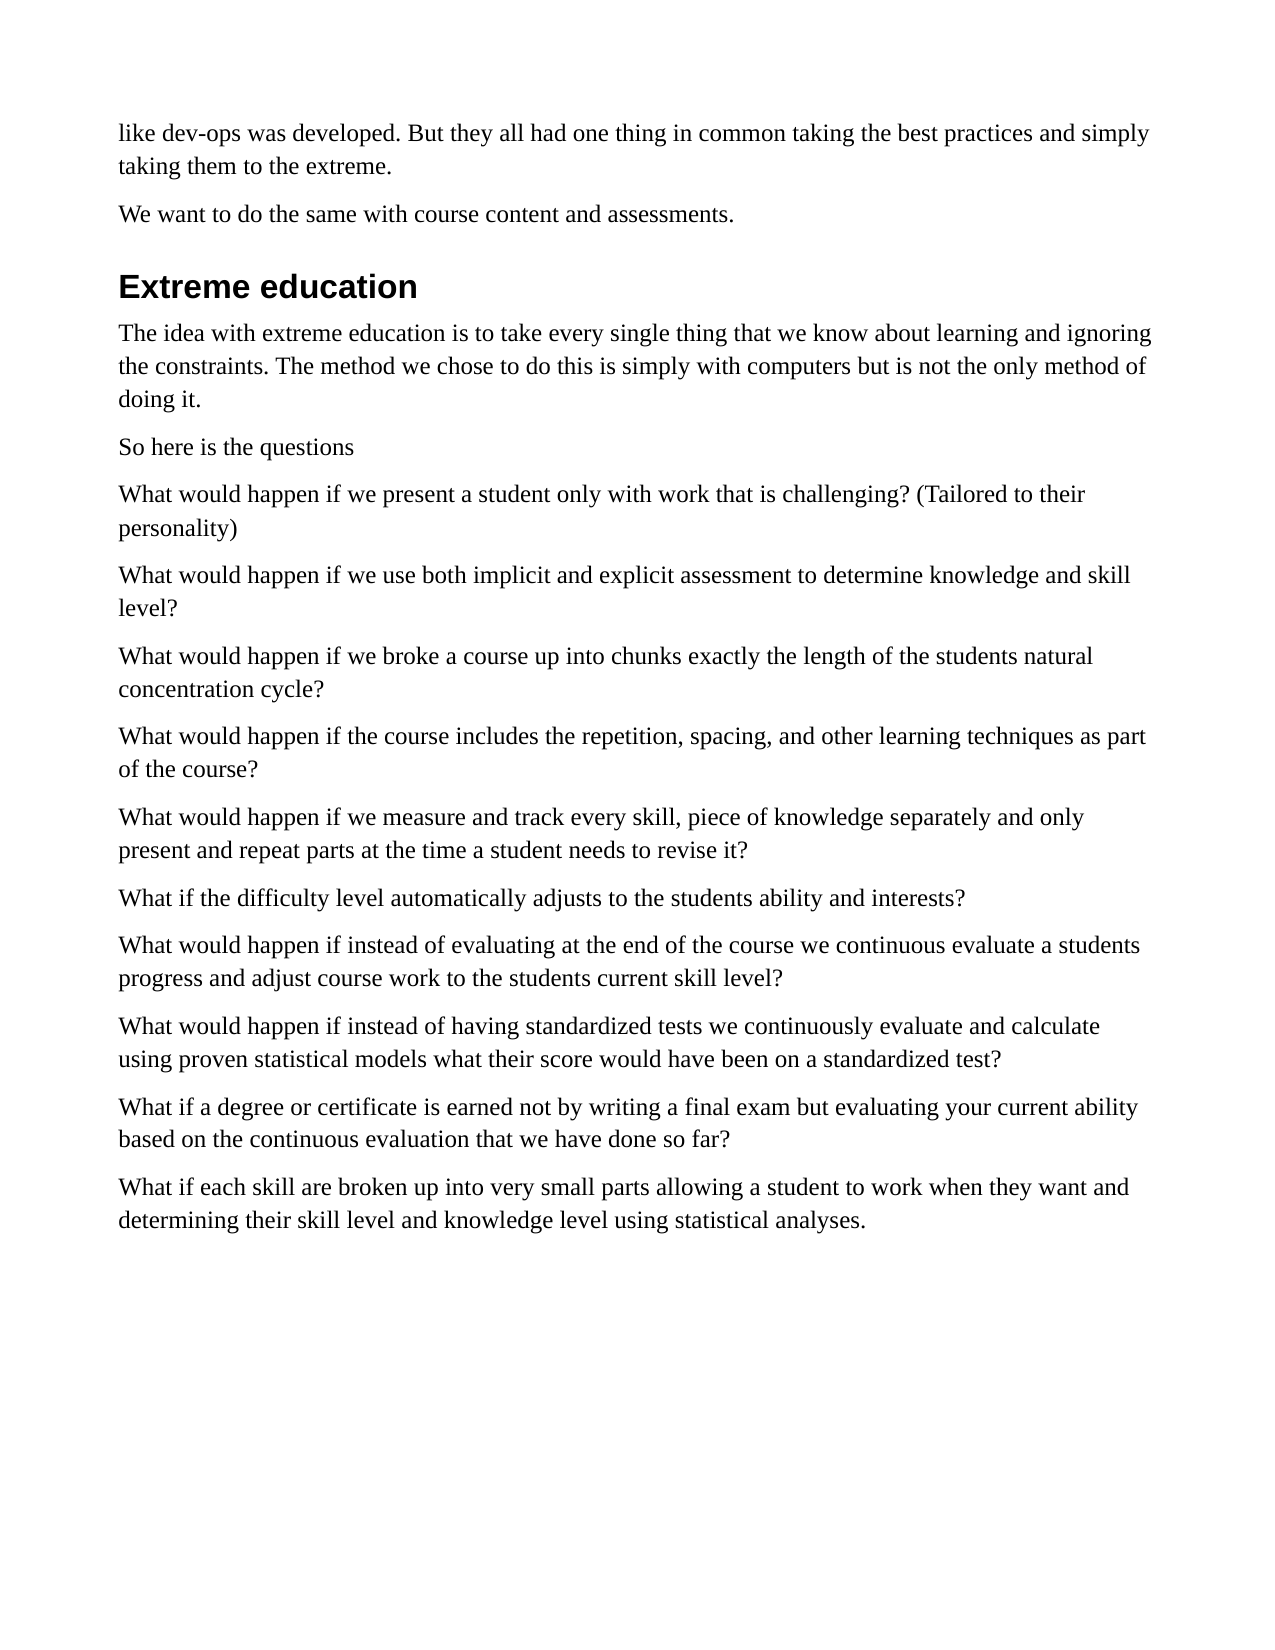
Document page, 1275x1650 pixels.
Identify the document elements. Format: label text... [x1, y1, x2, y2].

text like dev-ops was developed. But they all had one thing in common taking the best practices and simply taking them to the extreme. [118, 118, 1157, 180]
text What if a degree or certificate is earned not by writing a final exam but evaluating your current ability based on the continuous evaluation that we have done so far? [118, 1092, 1157, 1153]
text What would happen if we present a student only with work that is challenging? (Tailored to their personality) [118, 479, 1157, 541]
text What would happen if the course includes the repetition, spacing, and other learning techniques as part of the course? [118, 721, 1157, 783]
subtitle Extreme education [118, 267, 1157, 306]
text What would happen if we broke a course up into chunks exactly the length of the students natural concentration cycle? [118, 641, 1157, 703]
text What would happen if instead of having standardized tests we continuously evaluate and calculate using proven statistical models what their score would have been on a standardized test? [118, 1011, 1157, 1073]
text We want to do the same with course content and assessments. [118, 199, 1157, 227]
text The idea with extreme education is to take every single thing that we know about learning and ignoring the constraints. The method we chose to do this is simply with computers but is not the only method of doing it. [118, 318, 1157, 413]
text What would happen if instead of evaluating at the end of the course we continuous evaluate a students progress and adjust course work to the students current skill level? [118, 930, 1157, 992]
text What would happen if we use both implicit and explicit assessment to determine knowledge and skill level? [118, 560, 1157, 622]
text What if the difficulty level automatically adjusts to the students ability and interests? [118, 883, 1157, 911]
text What would happen if we measure and track every skill, piece of knowledge separately and only present and repeat parts at the time a student needs to revise it? [118, 802, 1157, 864]
text What if each skill are broken up into very small parts allowing a student to work when they want and determining their skill level and knowledge level using statistical analyses. [118, 1172, 1157, 1234]
text So here is the questions [118, 432, 1157, 461]
